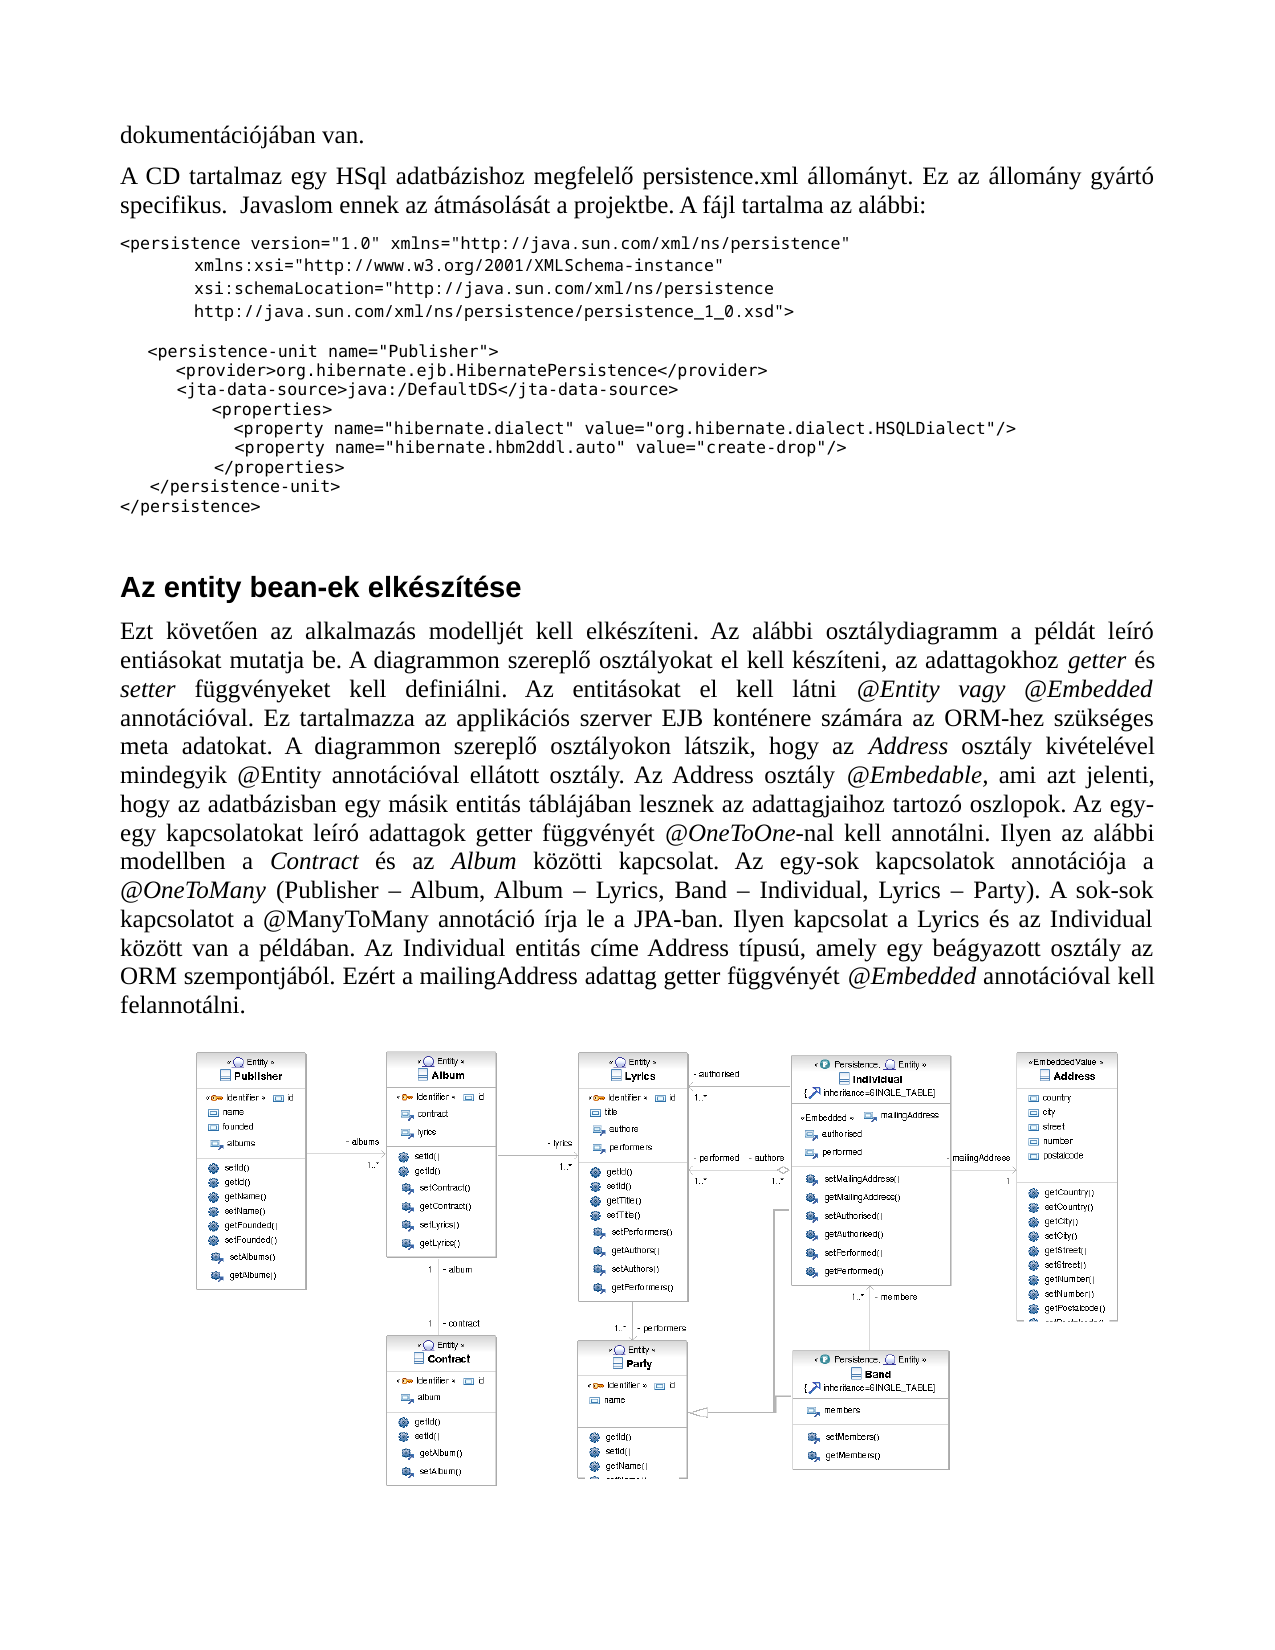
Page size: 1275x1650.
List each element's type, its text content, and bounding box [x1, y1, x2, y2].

text <property name="hibernate.dialect" value="org.hibernate.dialect.HSQLDialect"/> [120, 419, 1155, 438]
text Ezt követően az alkalmazás modelljét kell elkészíteni. Az alábbi osztálydiagramm a példát leíró entiásokat mutatja be. A diagrammon szereplő osztályokat el kell készíteni, az adattagokhoz getter és setter függvényeket kell definiálni. Az entitásokat el kell látni @Entity vagy @Embedded annotációval. Ez tartalmazza az applikációs szerver EJB konténere számára az ORM-hez szükséges meta adatokat. A diagrammon szereplő osztályokon látszik, hogy az Address osztály kivételével mindegyik @Entity annotációval ellátott osztály. Az Address osztály @Embedable, ami azt jelenti, hogy az adatbázisban egy másik entitás táblájában lesznek az adattagjaihoz tartozó oszlopok. Az egy-egy kapcsolatokat leíró adattagok getter függvényét @OneToOne-nal kell annotálni. Ilyen az alábbi modellben a Contract és az Album közötti kapcsolat. Az egy-sok kapcsolatok annotációja a @OneToMany (Publisher – Album, Album – Lyrics, Band – Individual, Lyrics – Party). A sok-sok kapcsolatot a @ManyToMany annotáció írja le a JPA-ban. Ilyen kapcsolat a Lyrics és az Individual között van a példában. Az Individual entitás címe Address típusú, amely egy beágyazott osztály az ORM szempontjából. Ezért a mailingAddress adattag getter függvényét @Embedded annotációval kell felannotálni. [120, 616, 1155, 1019]
text <persistence version="1.0" xmlns="http://java.sun.com/xml/ns/persistence" xmlns:xsi="http://www.w3.org/2001/XMLSchema-instance" xsi:schemaLocation="http://java.sun.com/xml/ns/persistence http://java.sun.com/xml/ns/persistence/persistence_1_0.xsd"> [120, 231, 1155, 322]
text <property name="hibernate.hbm2ddl.auto" value="create-drop"/> [120, 438, 1155, 458]
text </persistence-unit> [120, 477, 1155, 496]
text </persistence> [120, 496, 1155, 516]
text <properties> [120, 399, 1155, 419]
text A CD tartalmaz egy HSql adatbázishoz megfelelő persistence.xml állományt. Ez az állomány gyártó specifikus. Javaslom ennek az átmásolását a projektbe. A fájl tartalma az alábbi: [120, 161, 1155, 219]
subtitle Az entity bean-ek elkészítése [120, 570, 1155, 604]
text <provider>org.hibernate.ejb.HibernatePersistence</provider> [120, 361, 1155, 380]
text </properties> [120, 458, 1155, 477]
text dokumentációjában van. [120, 120, 1155, 149]
text <jta-data-source>java:/DefaultDS</jta-data-source> [120, 380, 1155, 399]
text <persistence-unit name="Publisher"> [120, 341, 1155, 361]
picture [150, 1031, 1125, 1494]
